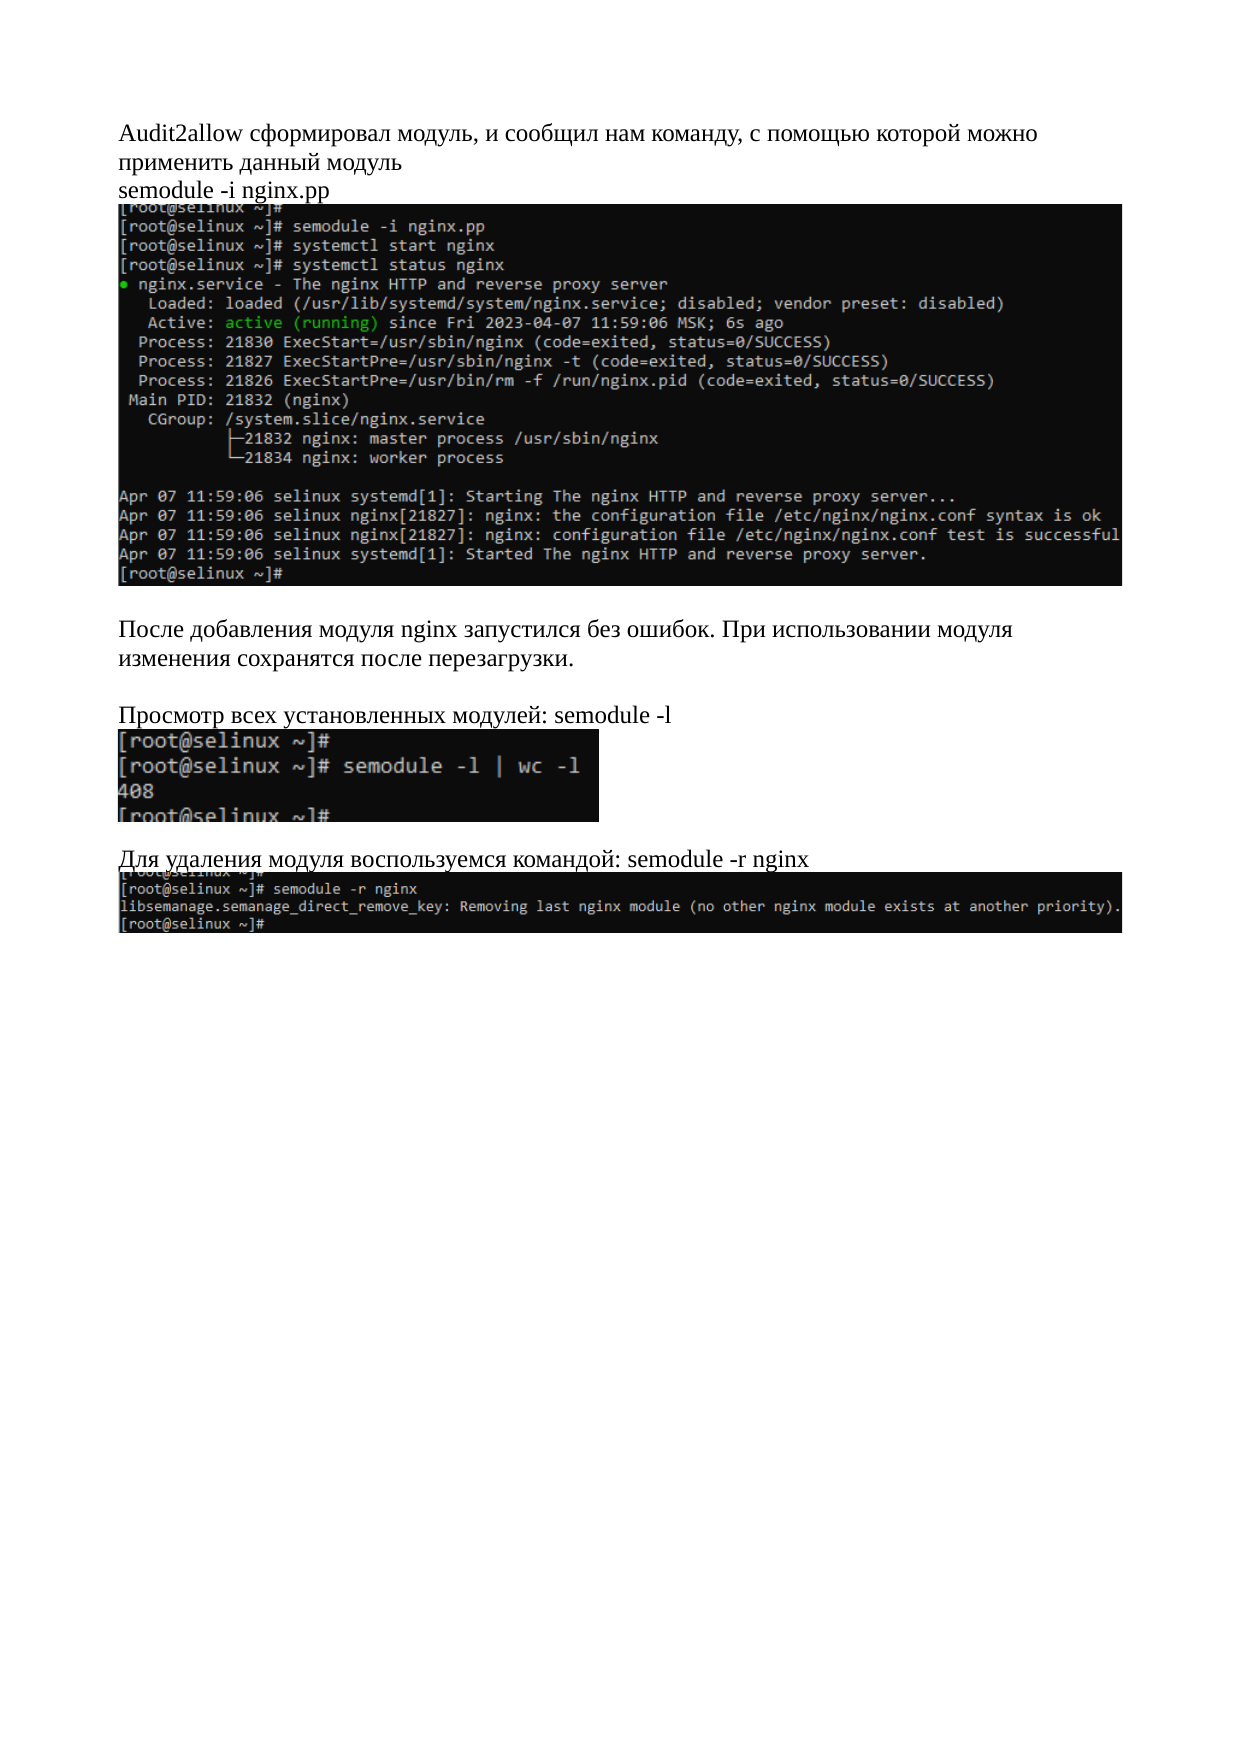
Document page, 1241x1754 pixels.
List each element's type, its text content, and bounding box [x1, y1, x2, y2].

text semodule -i nginx.pp [118, 176, 1122, 204]
text Audit2allow сформировал модуль, и сообщил нам команду, с помощью которой можно применить данный модуль [118, 118, 1122, 176]
picture [118, 872, 1123, 933]
picture [118, 204, 1123, 586]
text Для удаления модуля воспользуемся командой: semodule -r nginx [118, 844, 1122, 872]
text Просмотр всех установленных модулей: semodule -l [118, 700, 1122, 729]
picture [117, 729, 599, 822]
text После добавления модуля nginx запустился без ошибок. При использовании модуля изменения сохранятся после перезагрузки. [118, 614, 1122, 672]
